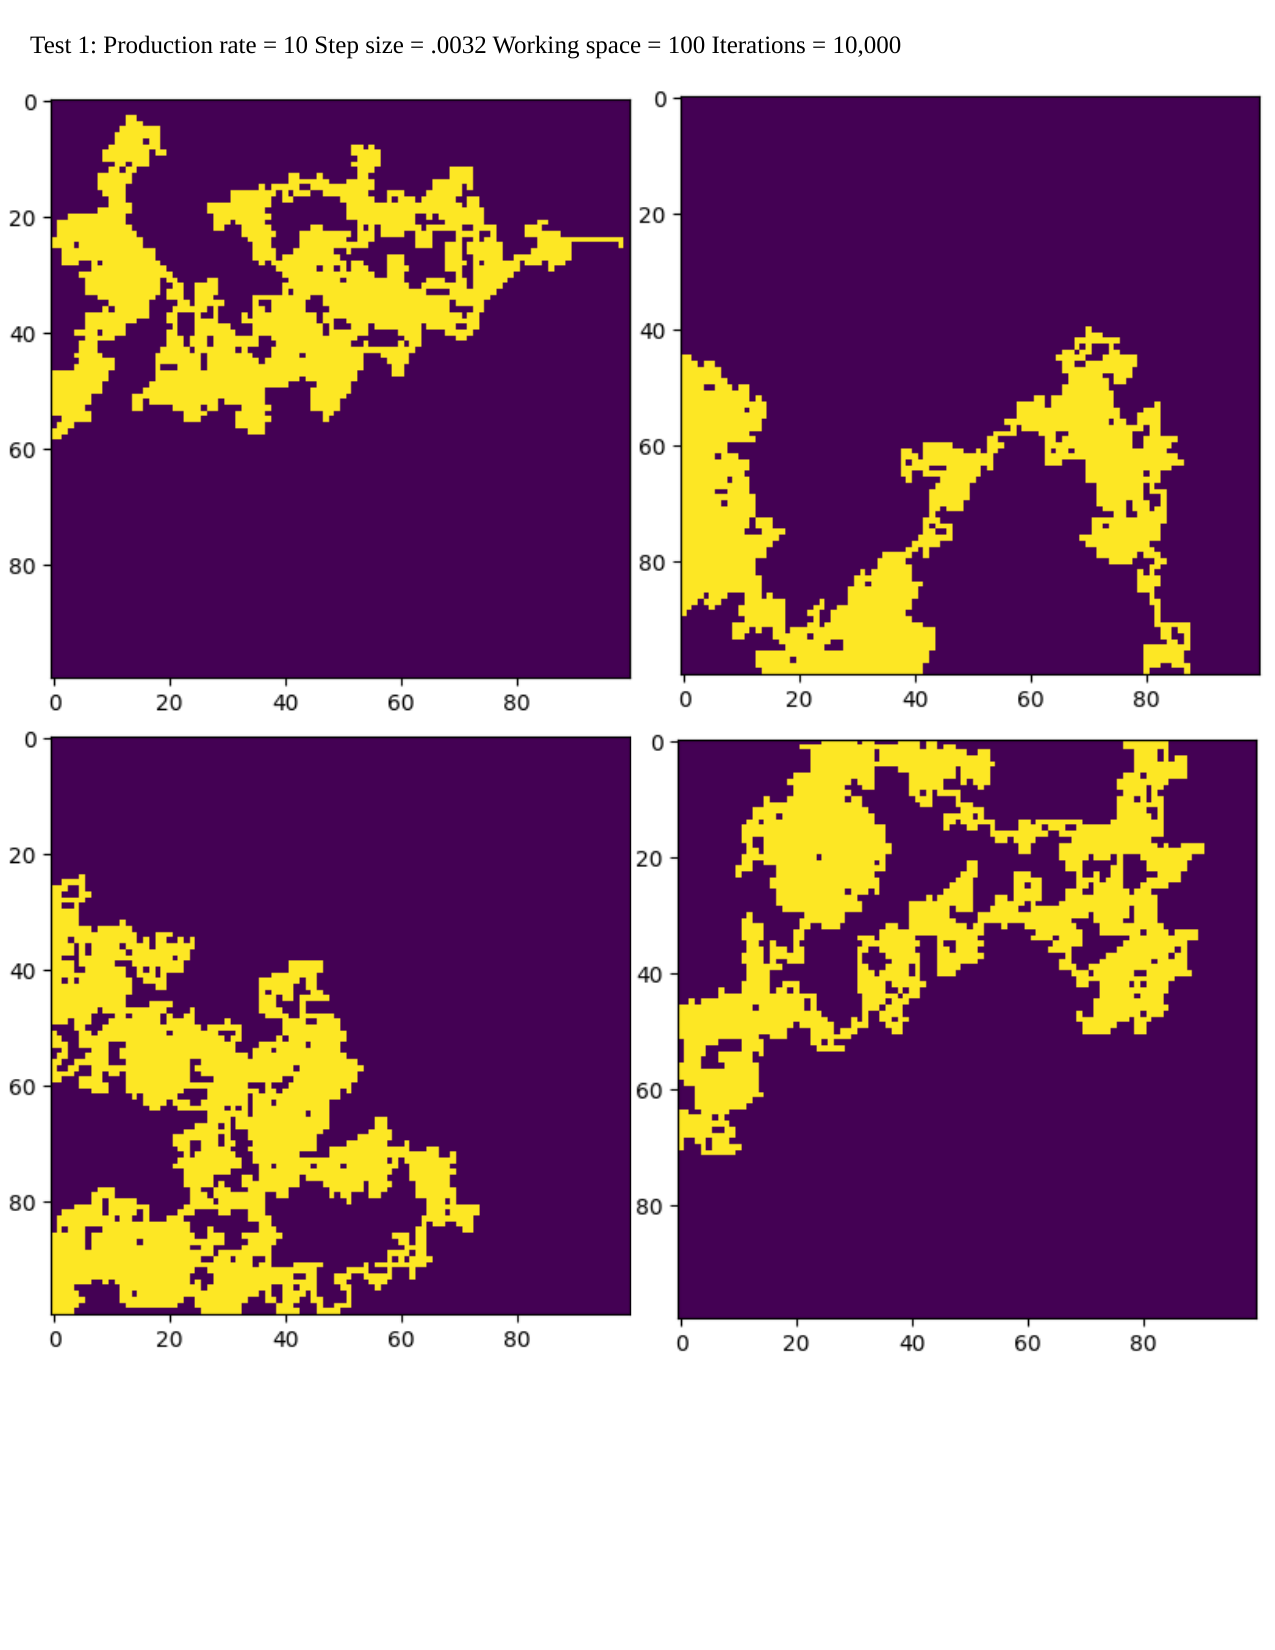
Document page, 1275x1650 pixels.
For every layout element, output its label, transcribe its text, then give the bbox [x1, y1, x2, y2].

text Test 1: Production rate = 10 Step size = .0032 Working space = 100 Iterations = 10,000 [30, 30, 1245, 59]
picture [4, 77, 1275, 1359]
